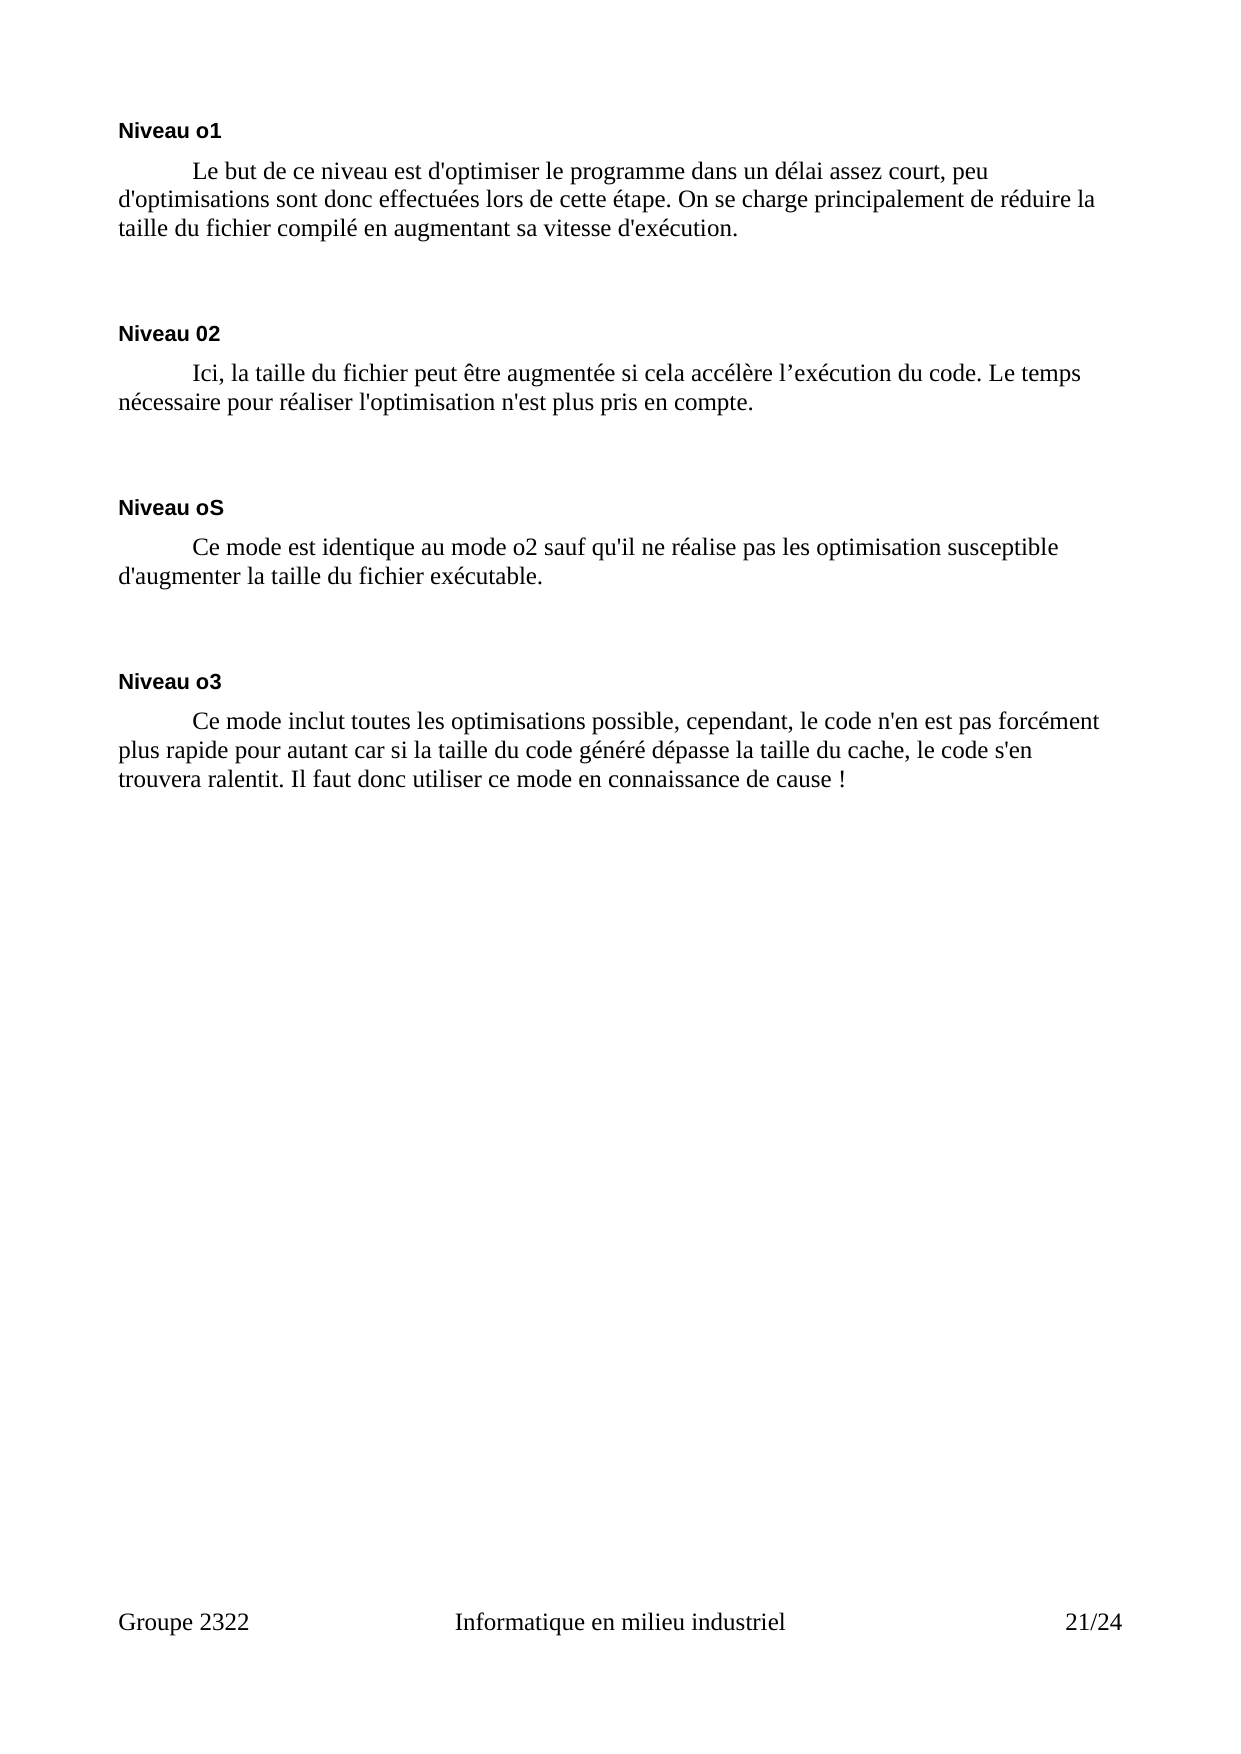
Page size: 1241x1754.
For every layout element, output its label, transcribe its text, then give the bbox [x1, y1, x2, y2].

subtitle Niveau oS [118, 495, 1122, 520]
text Ici, la taille du fichier peut être augmentée si cela accélère l’exécution du code. Le temps nécessaire pour réaliser l'optimisation n'est plus pris en compte. [118, 358, 1122, 416]
text Ce mode est identique au mode o2 sauf qu'il ne réalise pas les optimisation susceptible d'augmenter la taille du fichier exécutable. [118, 532, 1122, 590]
text Ce mode inclut toutes les optimisations possible, cependant, le code n'en est pas forcément plus rapide pour autant car si la taille du code généré dépasse la taille du cache, le code s'en trouvera ralentit. Il faut donc utiliser ce mode en connaissance de cause ! [118, 706, 1122, 793]
subtitle Niveau o3 [118, 669, 1122, 694]
subtitle Niveau o1 [118, 118, 1122, 143]
subtitle Niveau 02 [118, 321, 1122, 346]
text Le but de ce niveau est d'optimiser le programme dans un délai assez court, peu d'optimisations sont donc effectuées lors de cette étape. On se charge principalement de réduire la taille du fichier compilé en augmentant sa vitesse d'exécution. [118, 156, 1122, 242]
